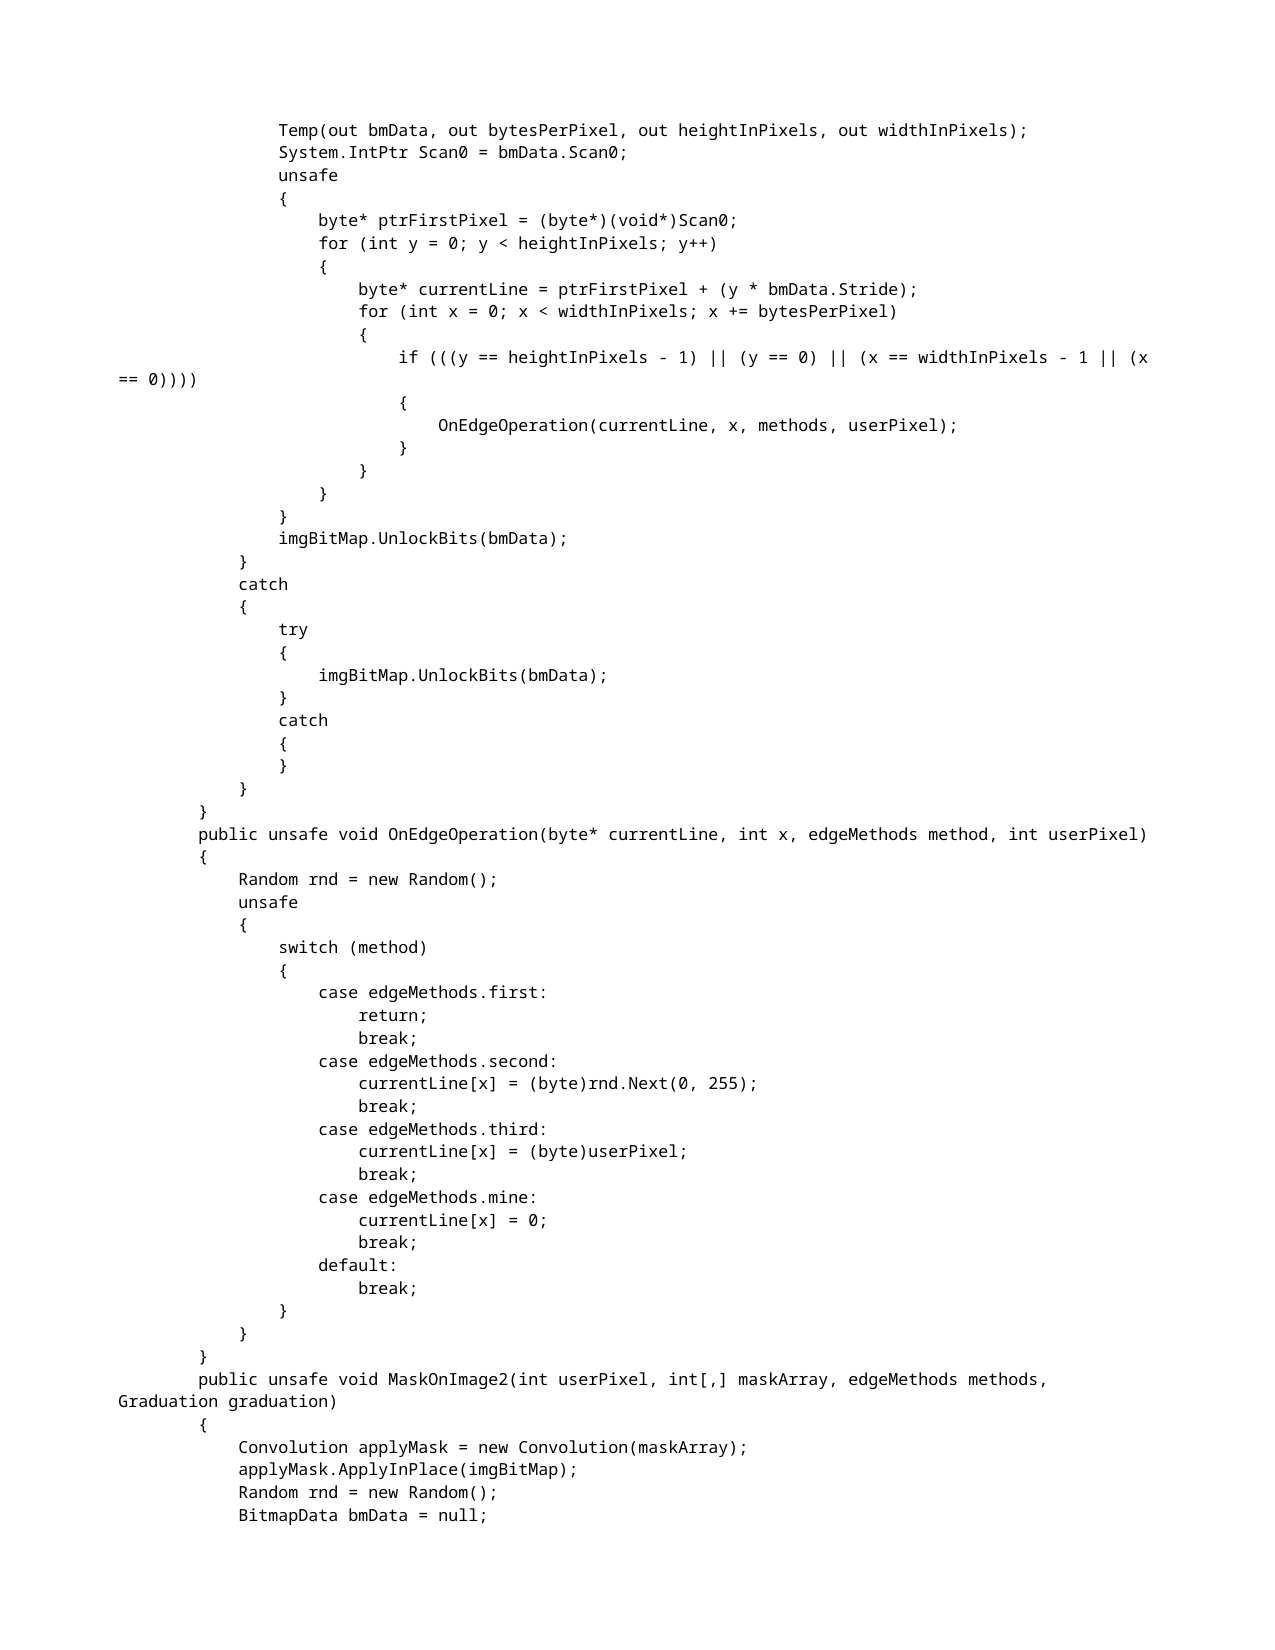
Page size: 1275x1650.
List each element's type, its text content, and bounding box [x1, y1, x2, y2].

text } [118, 436, 1157, 459]
text Random rnd = new Random(); [118, 867, 1157, 890]
text } [118, 549, 1157, 572]
text currentLine[x] = 0; [118, 1208, 1157, 1231]
text Random rnd = new Random(); [118, 1481, 1157, 1503]
text byte* ptrFirstPixel = (byte*)(void*)Scan0; [118, 209, 1157, 232]
text unsafe [118, 163, 1157, 186]
text byte* currentLine = ptrFirstPixel + (y * bmData.Stride); [118, 277, 1157, 300]
text public unsafe void MaskOnImage2(int userPixel, int[,] maskArray, edgeMethods methods, Graduation graduation) [118, 1367, 1157, 1412]
text case edgeMethods.second: [118, 1049, 1157, 1072]
text System.IntPtr Scan0 = bmData.Scan0; [118, 141, 1157, 163]
text unsafe [118, 890, 1157, 913]
text { [118, 640, 1157, 663]
text } [118, 799, 1157, 822]
text { [118, 958, 1157, 981]
text { [118, 322, 1157, 345]
text catch [118, 708, 1157, 731]
text break; [118, 1026, 1157, 1049]
text for (int x = 0; x < widthInPixels; x += bytesPerPixel) [118, 300, 1157, 322]
text case edgeMethods.third: [118, 1117, 1157, 1140]
text imgBitMap.UnlockBits(bmData); [118, 527, 1157, 549]
text { [118, 845, 1157, 867]
text applyMask.ApplyInPlace(imgBitMap); [118, 1458, 1157, 1481]
text { [118, 254, 1157, 277]
text for (int y = 0; y < heightInPixels; y++) [118, 232, 1157, 254]
text } [118, 459, 1157, 481]
text case edgeMethods.mine: [118, 1185, 1157, 1208]
text default: [118, 1253, 1157, 1276]
text Convolution applyMask = new Convolution(maskArray); [118, 1435, 1157, 1458]
text OnEdgeOperation(currentLine, x, methods, userPixel); [118, 413, 1157, 436]
text { [118, 391, 1157, 413]
text { [118, 595, 1157, 618]
text } [118, 1344, 1157, 1367]
text } [118, 504, 1157, 527]
text switch (method) [118, 936, 1157, 958]
text imgBitMap.UnlockBits(bmData); [118, 663, 1157, 686]
text } [118, 686, 1157, 708]
text case edgeMethods.first: [118, 981, 1157, 1004]
text { [118, 186, 1157, 209]
text currentLine[x] = (byte)rnd.Next(0, 255); [118, 1072, 1157, 1094]
text Temp(out bmData, out bytesPerPixel, out heightInPixels, out widthInPixels); [118, 118, 1157, 141]
text { [118, 913, 1157, 936]
text catch [118, 572, 1157, 595]
text currentLine[x] = (byte)userPixel; [118, 1140, 1157, 1163]
text { [118, 731, 1157, 754]
text } [118, 1299, 1157, 1322]
text } [118, 1322, 1157, 1344]
text } [118, 481, 1157, 504]
text } [118, 777, 1157, 799]
text if (((y == heightInPixels - 1) || (y == 0) || (x == widthInPixels - 1 || (x == 0)))) [118, 345, 1157, 391]
text break; [118, 1231, 1157, 1253]
text break; [118, 1094, 1157, 1117]
text try [118, 618, 1157, 640]
text public unsafe void OnEdgeOperation(byte* currentLine, int x, edgeMethods method, int userPixel) [118, 822, 1157, 845]
text return; [118, 1004, 1157, 1026]
text } [118, 754, 1157, 777]
text { [118, 1412, 1157, 1435]
text BitmapData bmData = null; [118, 1503, 1157, 1526]
text break; [118, 1276, 1157, 1299]
text break; [118, 1163, 1157, 1185]
